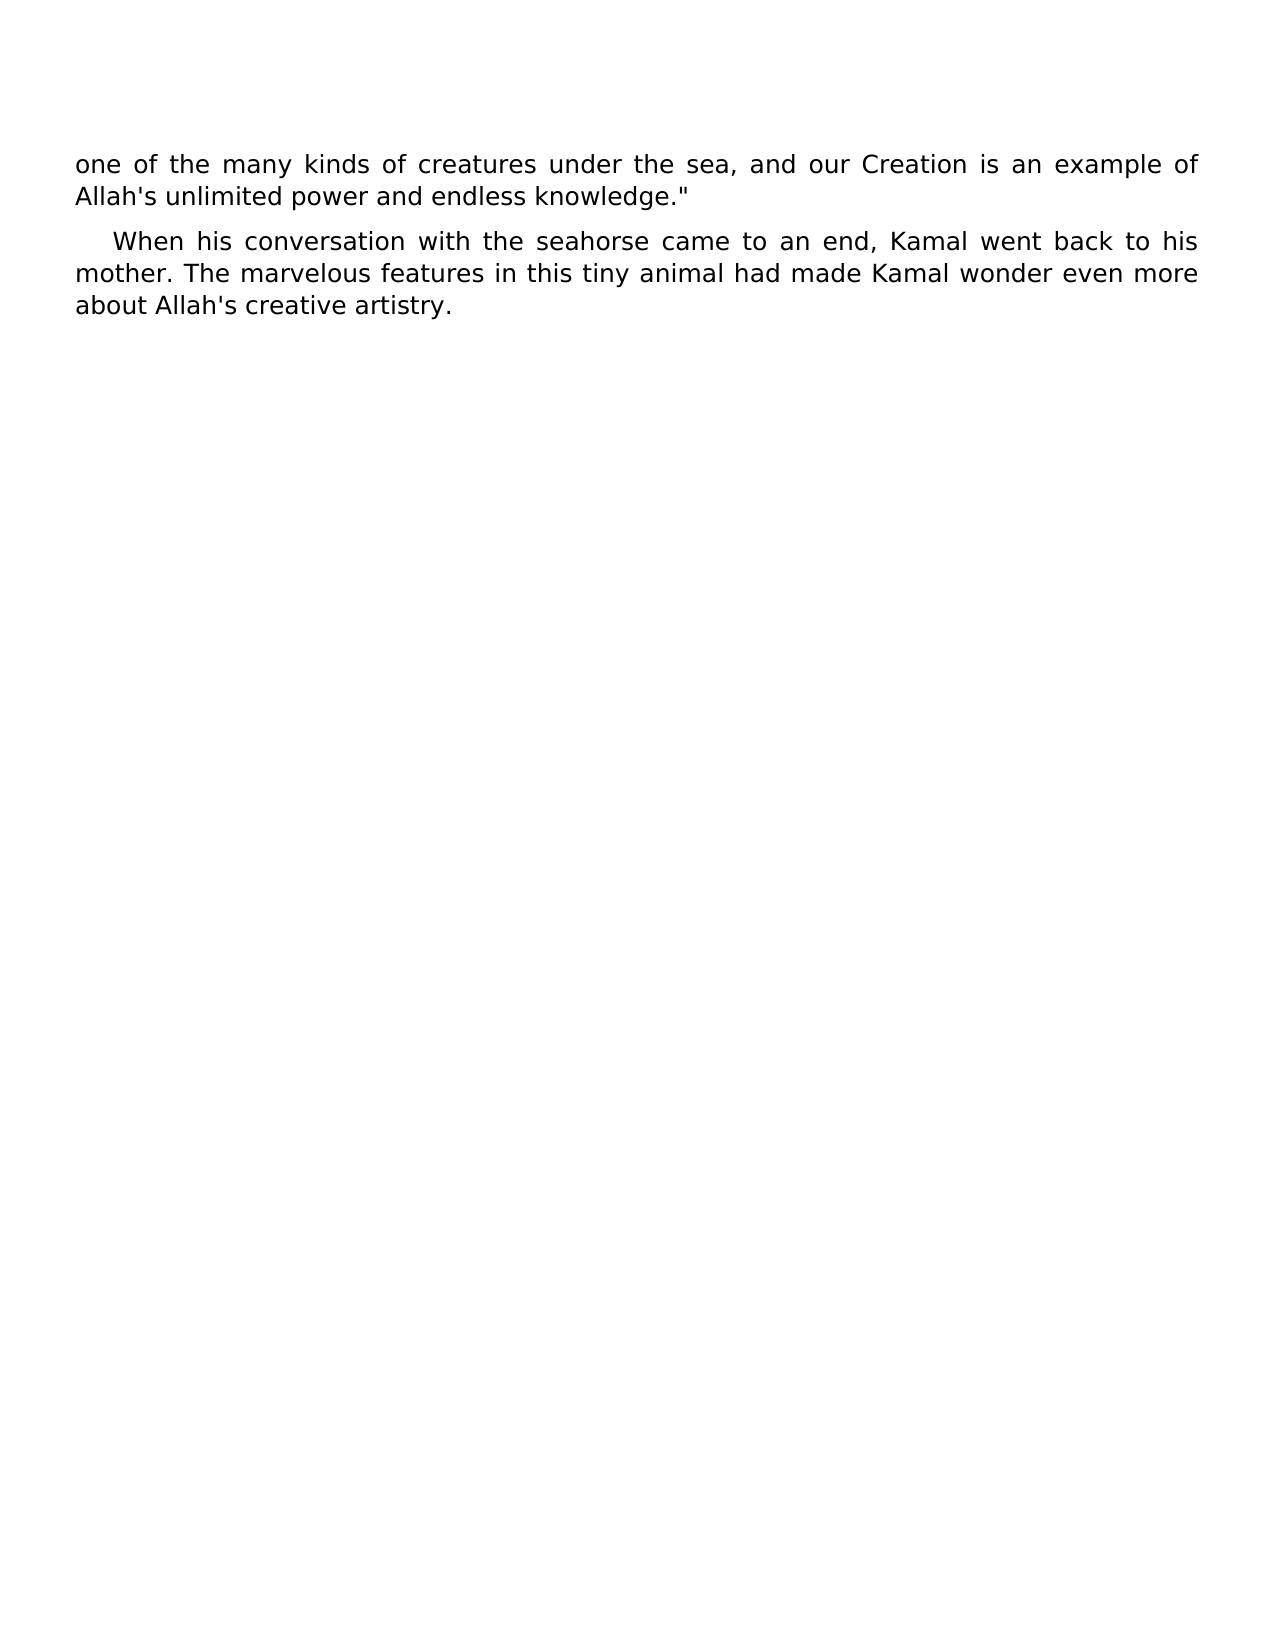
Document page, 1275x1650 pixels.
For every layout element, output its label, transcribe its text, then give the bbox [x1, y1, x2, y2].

text one of the many kinds of creatures under the sea, and our Creation is an example of Allah's unlimited power and endless knowledge." [75, 150, 1200, 211]
text When his conversation with the seahorse came to an end, Kamal went back to his mother. The marvelous features in this tiny animal had made Kamal wonder even more about Allah's creative artistry. [75, 227, 1200, 320]
